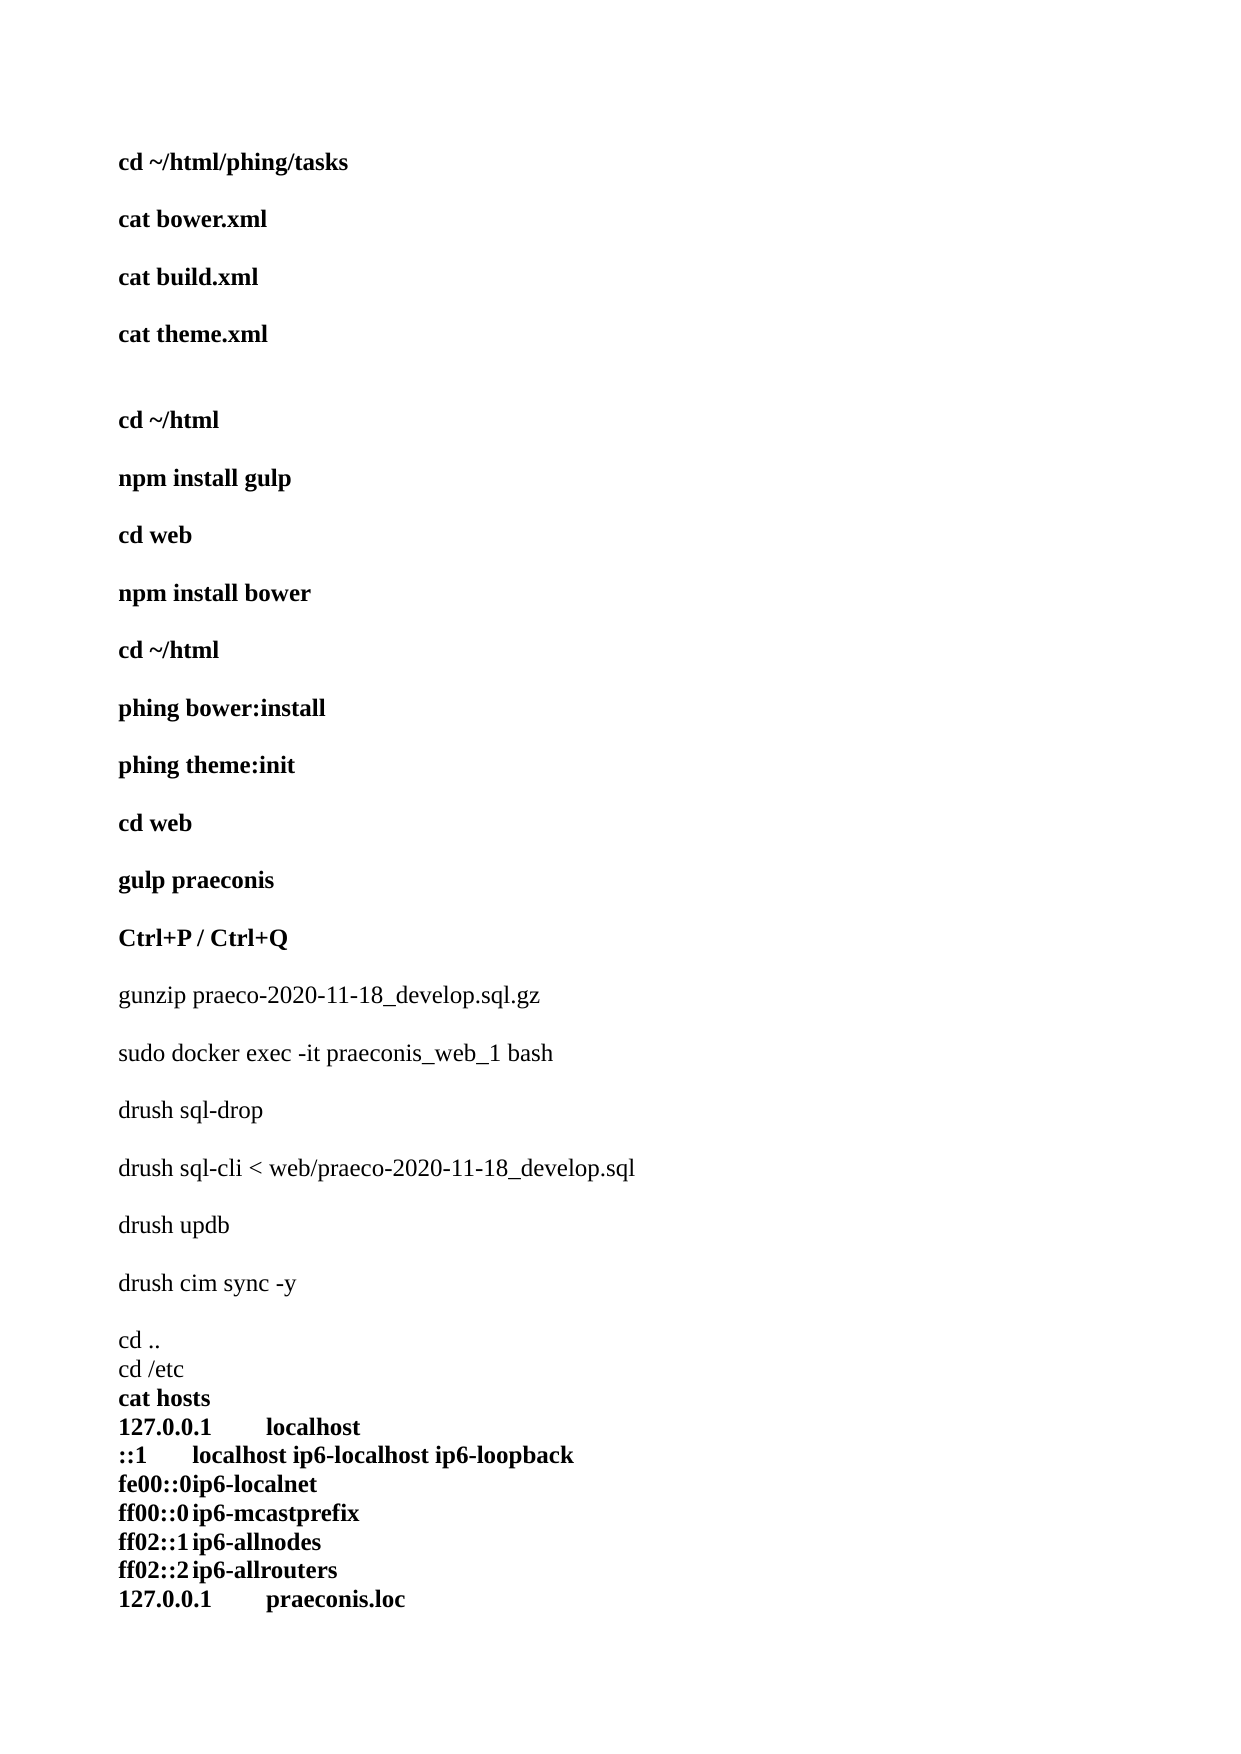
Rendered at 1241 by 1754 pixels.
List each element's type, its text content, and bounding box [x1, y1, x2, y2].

text cd /etc [118, 1354, 1122, 1383]
text cd .. [118, 1326, 1122, 1354]
text fe00::0 ip6-localnet [118, 1469, 1122, 1498]
text phing theme:init [118, 751, 1122, 779]
text ::1 localhost ip6-localhost ip6-loopback [118, 1441, 1122, 1469]
text ff02::2 ip6-allrouters [118, 1556, 1122, 1584]
text phing bower:install [118, 693, 1122, 722]
text cd ~/html [118, 406, 1122, 434]
text sudo docker exec -it praeconis_web_1 bash [118, 1038, 1122, 1067]
text drush sql-drop [118, 1096, 1122, 1124]
text drush cim sync -y [118, 1268, 1122, 1297]
text ff00::0 ip6-mcastprefix [118, 1498, 1122, 1527]
text gulp praeconis [118, 866, 1122, 894]
text npm install bower [118, 578, 1122, 607]
text cd web [118, 521, 1122, 549]
text ff02::1 ip6-allnodes [118, 1527, 1122, 1556]
text drush updb [118, 1211, 1122, 1239]
text cd web [118, 808, 1122, 837]
text gunzip praeco-2020-11-18_develop.sql.gz [118, 981, 1122, 1009]
text npm install gulp [118, 463, 1122, 492]
text cat hosts [118, 1383, 1122, 1412]
text cat bower.xml [118, 204, 1122, 233]
text cd ~/html [118, 636, 1122, 664]
text cat build.xml [118, 262, 1122, 291]
text Ctrl+P / Ctrl+Q [118, 923, 1122, 952]
text cd ~/html/phing/tasks [118, 147, 1122, 176]
text drush sql-cli < web/praeco-2020-11-18_develop.sql [118, 1153, 1122, 1182]
text cat theme.xml [118, 319, 1122, 348]
text 127.0.0.1 localhost [118, 1412, 1122, 1441]
text 127.0.0.1 praeconis.loc [118, 1584, 1122, 1613]
